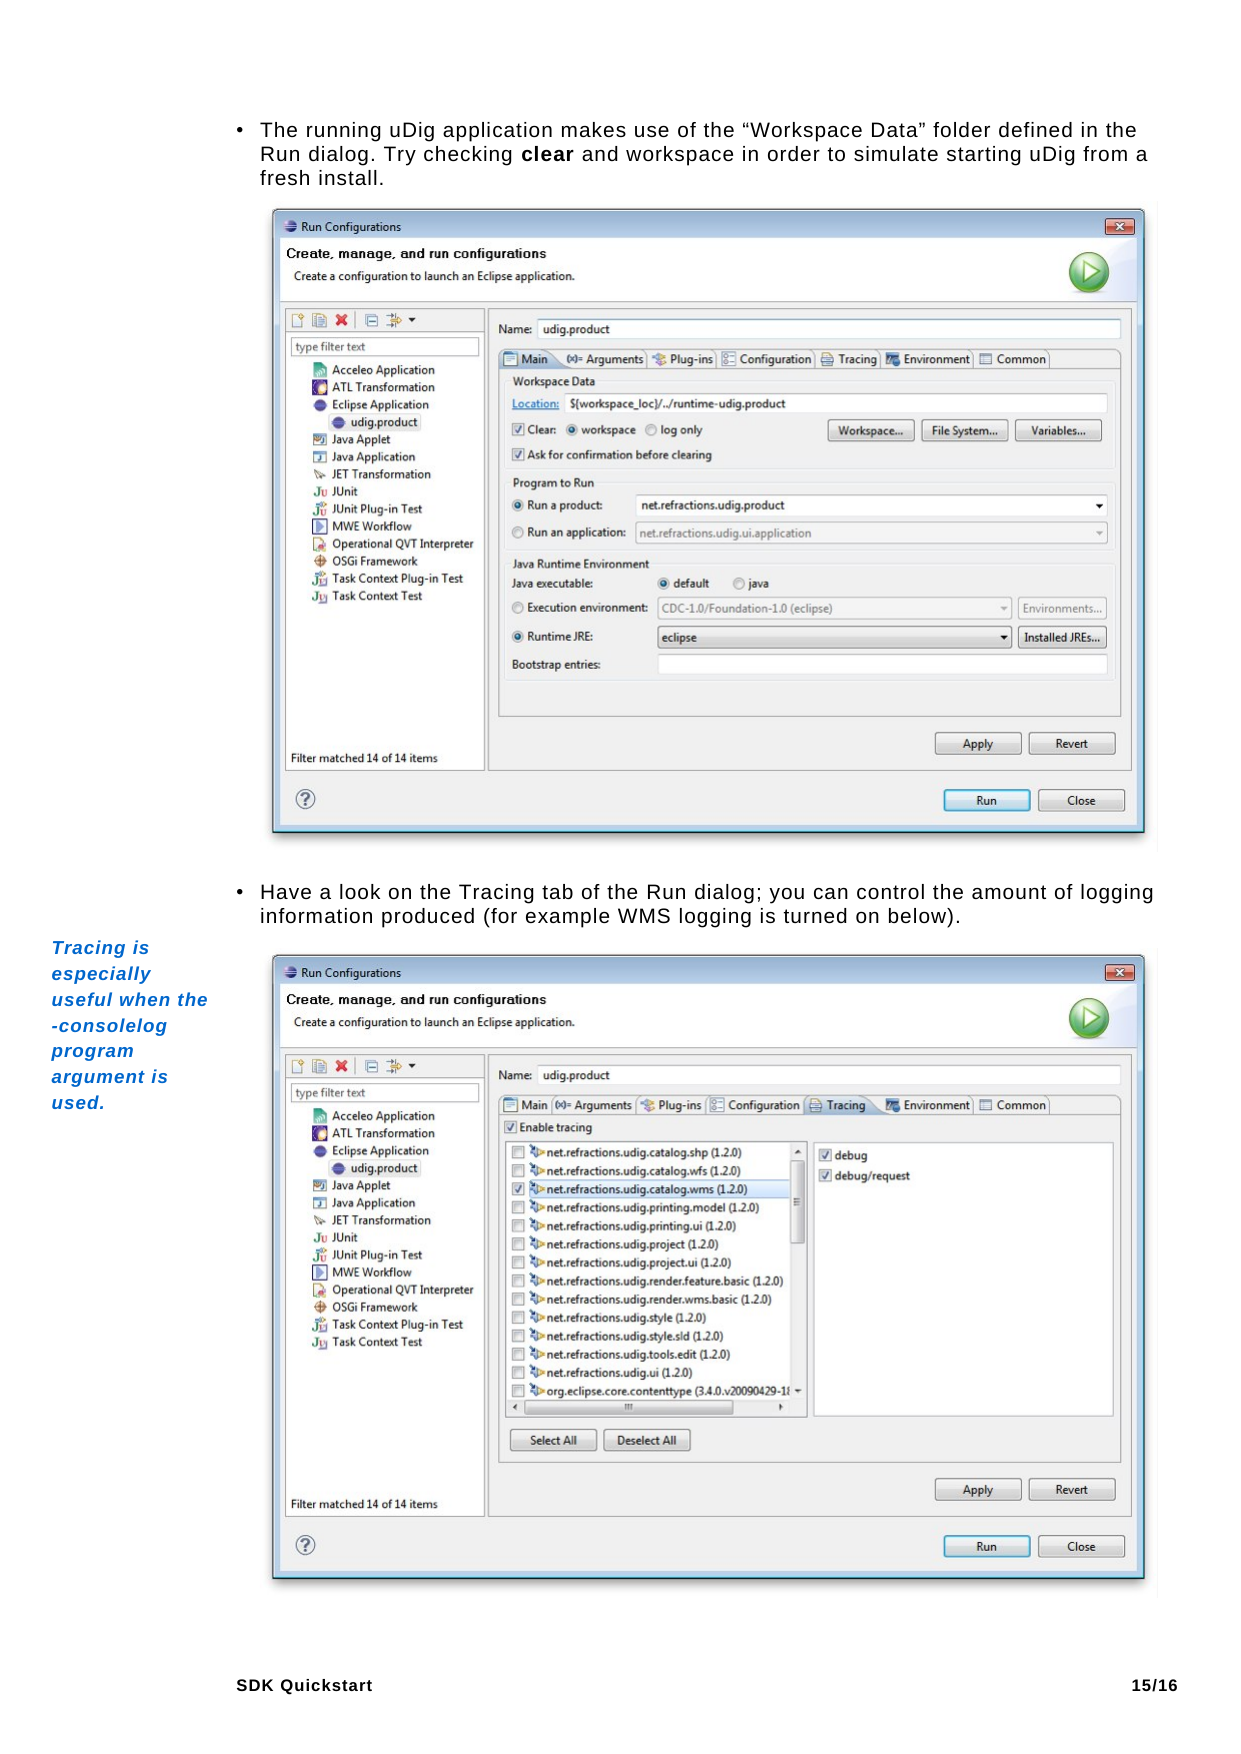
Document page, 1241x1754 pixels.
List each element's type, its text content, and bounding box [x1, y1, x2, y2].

list Have a look on the Tracing tab of the Run dialog; you can control the amount of logging information produced (for example WMS logging is turned on below). [236, 880, 1181, 928]
list Tracing is especially useful when the -consolelog program argument is used. [51, 937, 218, 1113]
picture [259, 948, 1158, 1598]
picture [259, 201, 1158, 852]
list The running uDig application makes use of the “Workspace Data” folder defined in the Run dialog. Try checking clear and workspace in order to simulate starting uDig from a fresh install. [236, 118, 1181, 863]
